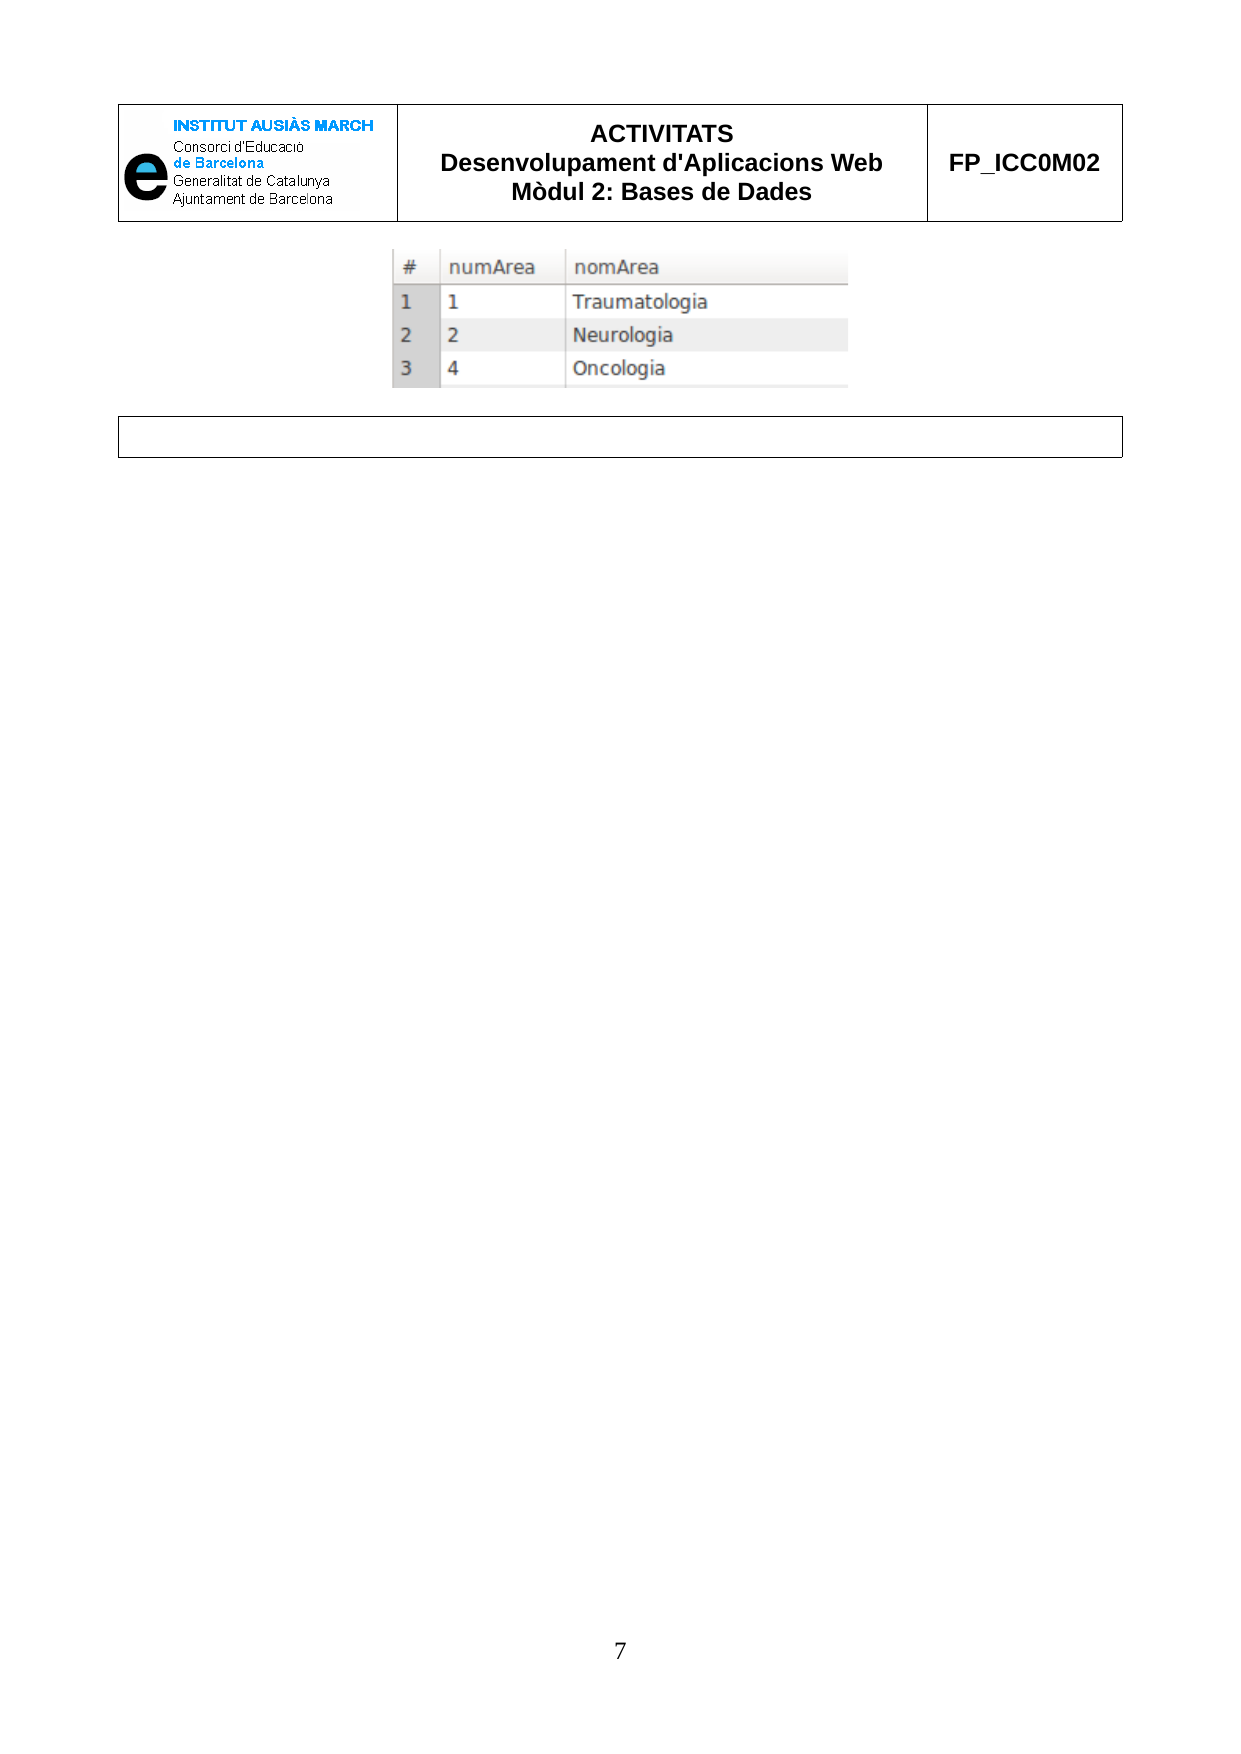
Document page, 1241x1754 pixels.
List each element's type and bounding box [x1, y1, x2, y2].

table_header [119, 417, 1122, 456]
